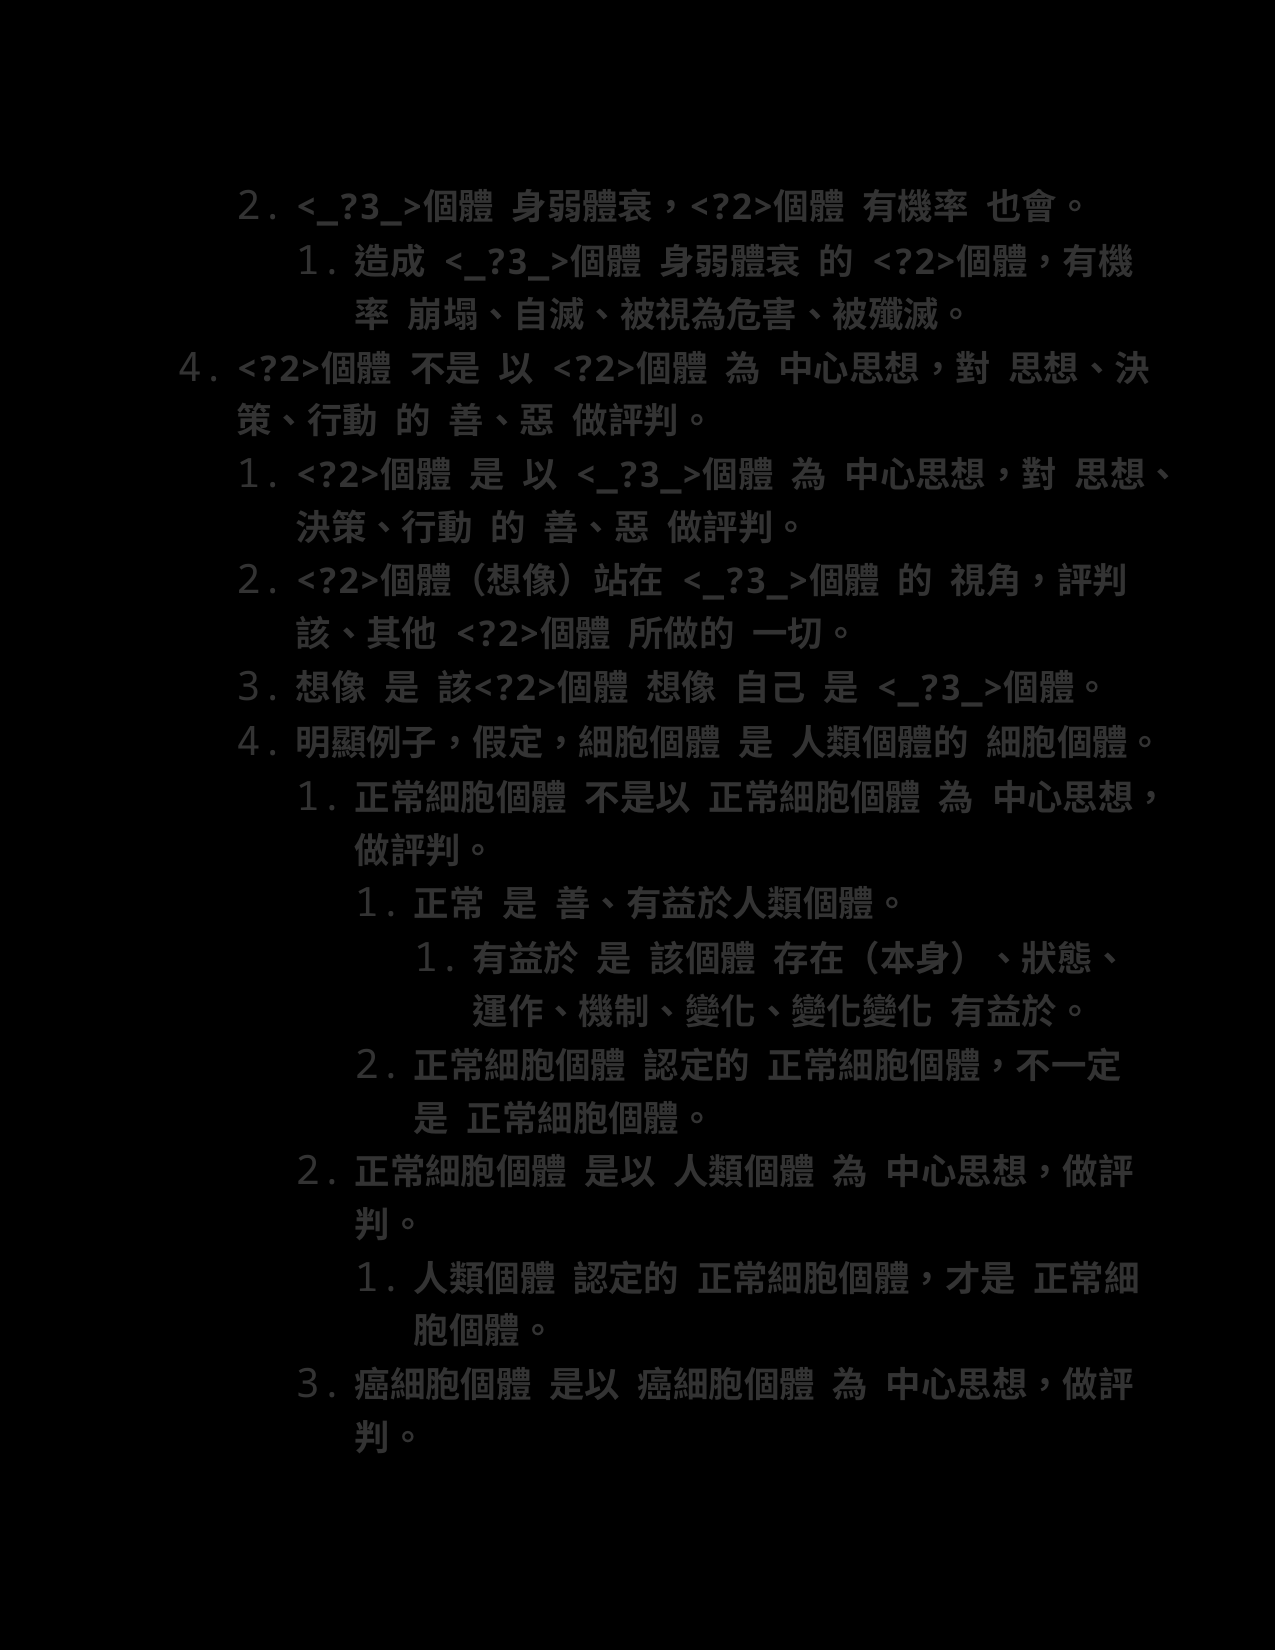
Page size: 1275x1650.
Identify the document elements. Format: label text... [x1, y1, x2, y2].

list <_?3_>個體 身弱體衰，<?2>個體 有機率 也會。 [236, 176, 1157, 231]
list 想像 是 該<?2>個體 想像 自己 是 <_?3_>個體。 [236, 657, 1157, 712]
list 造成 <_?3_>個體 身弱體衰 的 <?2>個體，有機率 崩塌、自滅、被視為危害、被殲滅。 [295, 231, 1157, 338]
list 人類個體 認定的 正常細胞個體，才是 正常細胞個體。 [354, 1248, 1157, 1354]
list <?2>個體 不是 以 <?2>個體 為 中心思想，對 思想、決策、行動 的 善、惡 做評判。 [177, 338, 1157, 444]
list 正常細胞個體 認定的 正常細胞個體，不一定是 正常細胞個體。 [354, 1035, 1157, 1141]
list 明顯例子，假定，細胞個體 是 人類個體的 細胞個體。 [236, 712, 1157, 767]
list <?2>個體 是 以 <_?3_>個體 為 中心思想，對 思想、決策、行動 的 善、惡 做評判。 [236, 444, 1157, 551]
list <?2>個體（想像）站在 <_?3_>個體 的 視角，評判 該、其他 <?2>個體 所做的 一切。 [236, 551, 1157, 657]
list 正常 是 善、有益於人類個體。 [354, 873, 1157, 929]
list 正常細胞個體 不是以 正常細胞個體 為 中心思想，做評判。 [295, 767, 1157, 873]
list 有益於 是 該個體 存在（本身）、狀態、運作、機制、變化、變化變化 有益於。 [413, 929, 1157, 1035]
list 癌細胞個體 是以 癌細胞個體 為 中心思想，做評判。 [295, 1354, 1157, 1460]
list 正常細胞個體 是以 人類個體 為 中心思想，做評判。 [295, 1141, 1157, 1248]
